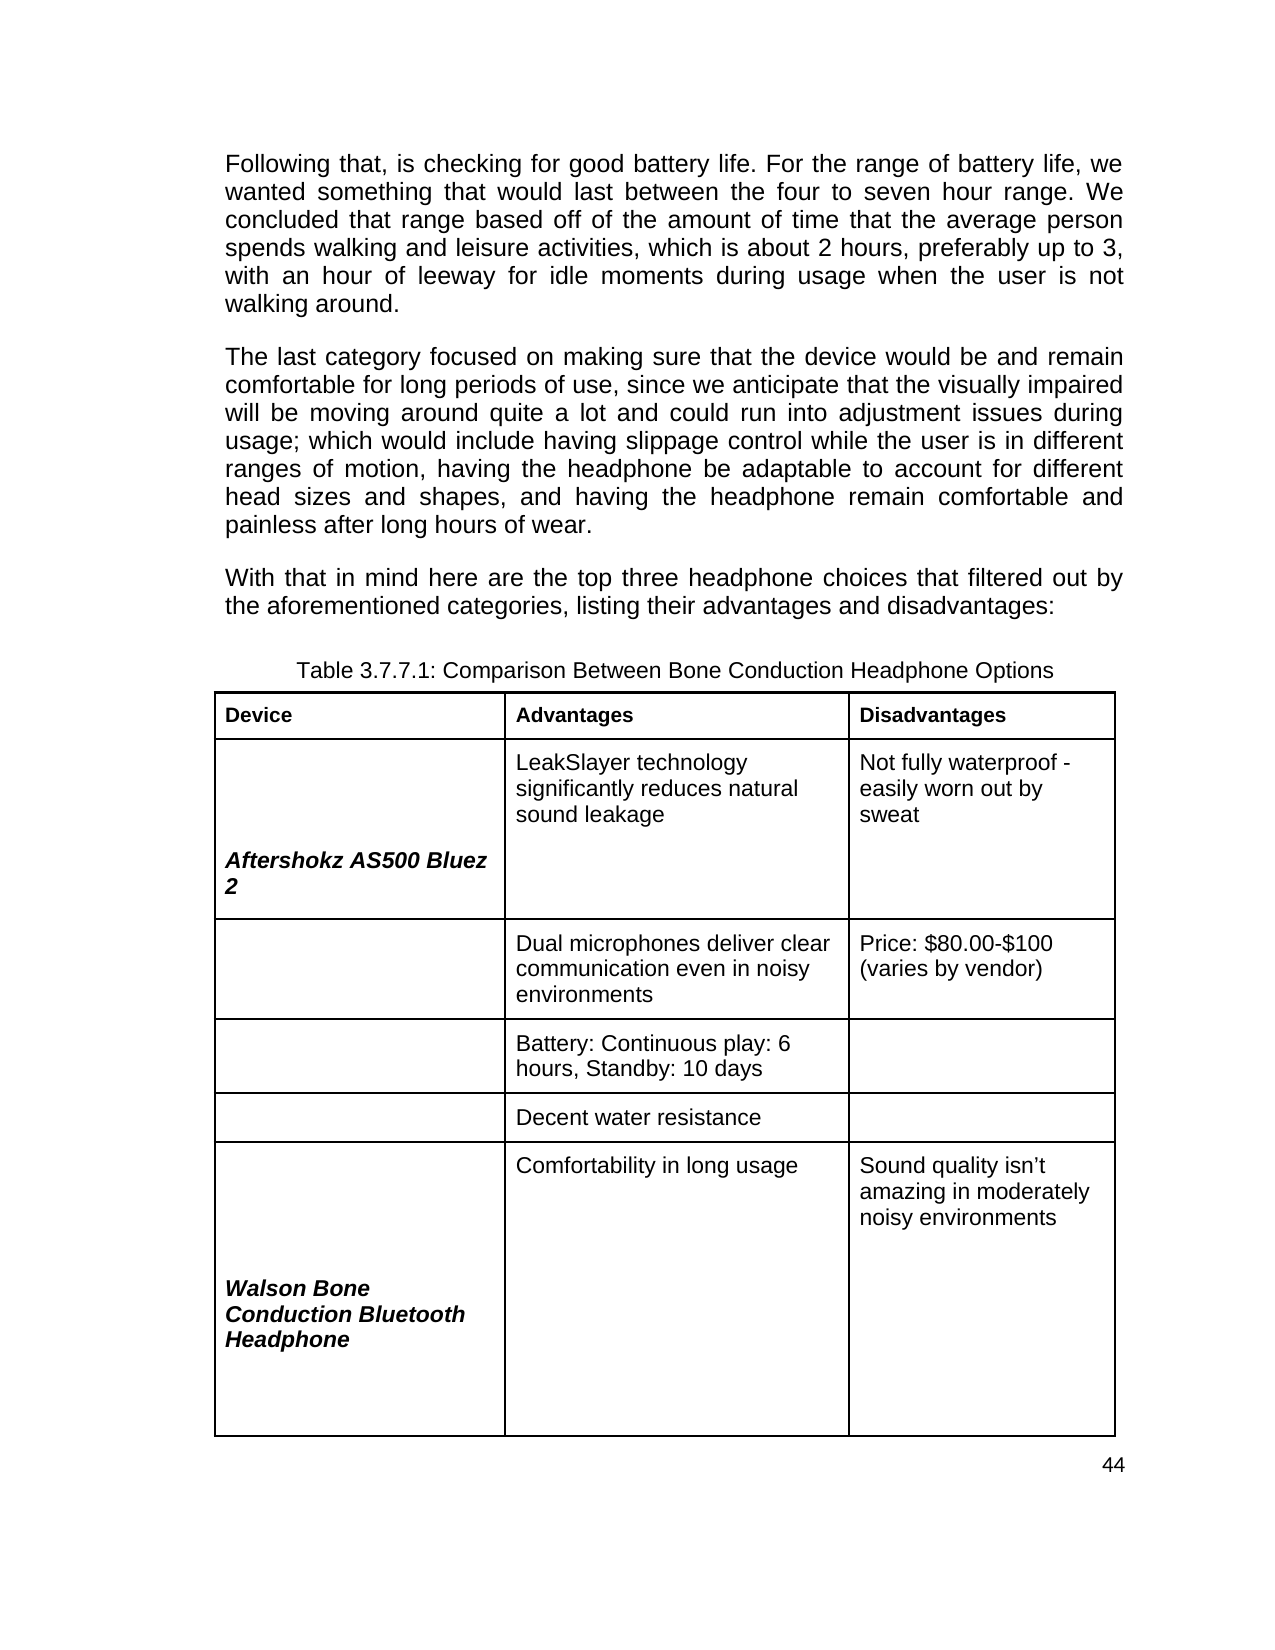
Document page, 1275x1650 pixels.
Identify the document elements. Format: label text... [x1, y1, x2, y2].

table_cell Walson Bone Conduction Bluetooth Headphone [216, 1143, 504, 1435]
table_cell Price: $80.00-$100 (varies by vendor) [850, 920, 1114, 1018]
table_cell Dual microphones deliver clear communication even in noisy environments [506, 920, 848, 1018]
text The last category focused on making sure that the device would be and remain comfortable for long periods of use, since we anticipate that the visually impaired will be moving around quite a lot and could run into adjustment issues during usage; which would include having slippage control while the user is in different ranges of motion, having the headphone be adaptable to account for different head sizes and shapes, and having the headphone remain comfortable and painless after long hours of wear. [225, 343, 1125, 538]
table_cell Not fully waterproof - easily worn out by sweat [850, 740, 1114, 918]
table_cell [216, 920, 504, 1018]
table_header Disadvantages [850, 694, 1114, 738]
table_cell [216, 1020, 504, 1092]
table_cell [850, 1094, 1114, 1141]
table_header Advantages [506, 694, 848, 738]
table_cell LeakSlayer technology significantly reduces natural sound leakage [506, 740, 848, 918]
text Following that, is checking for good battery life. For the range of battery life, we wanted something that would last between the four to seven hour range. We concluded that range based off of the amount of time that the average person spends walking and leisure activities, which is about 2 hours, preferably up to 3, with an hour of leeway for idle moments during usage when the user is not walking around. [225, 150, 1125, 317]
table_cell [216, 1094, 504, 1141]
table_cell Battery: Continuous play: 6 hours, Standby: 10 days [506, 1020, 848, 1092]
table_cell Comfortability in long usage [506, 1143, 848, 1435]
text With that in mind here are the top three headphone choices that filtered out by the aforementioned categories, listing their advantages and disadvantages: [225, 564, 1125, 620]
text Table 3.7.7.1: Comparison Between Bone Conduction Headphone Options [225, 657, 1125, 683]
table_cell Decent water resistance [506, 1094, 848, 1141]
table_cell Aftershokz AS500 Bluez 2 [216, 740, 504, 918]
table_cell Sound quality isn’t amazing in moderately noisy environments [850, 1143, 1114, 1435]
table_header Device [216, 694, 504, 738]
table_cell [850, 1020, 1114, 1092]
